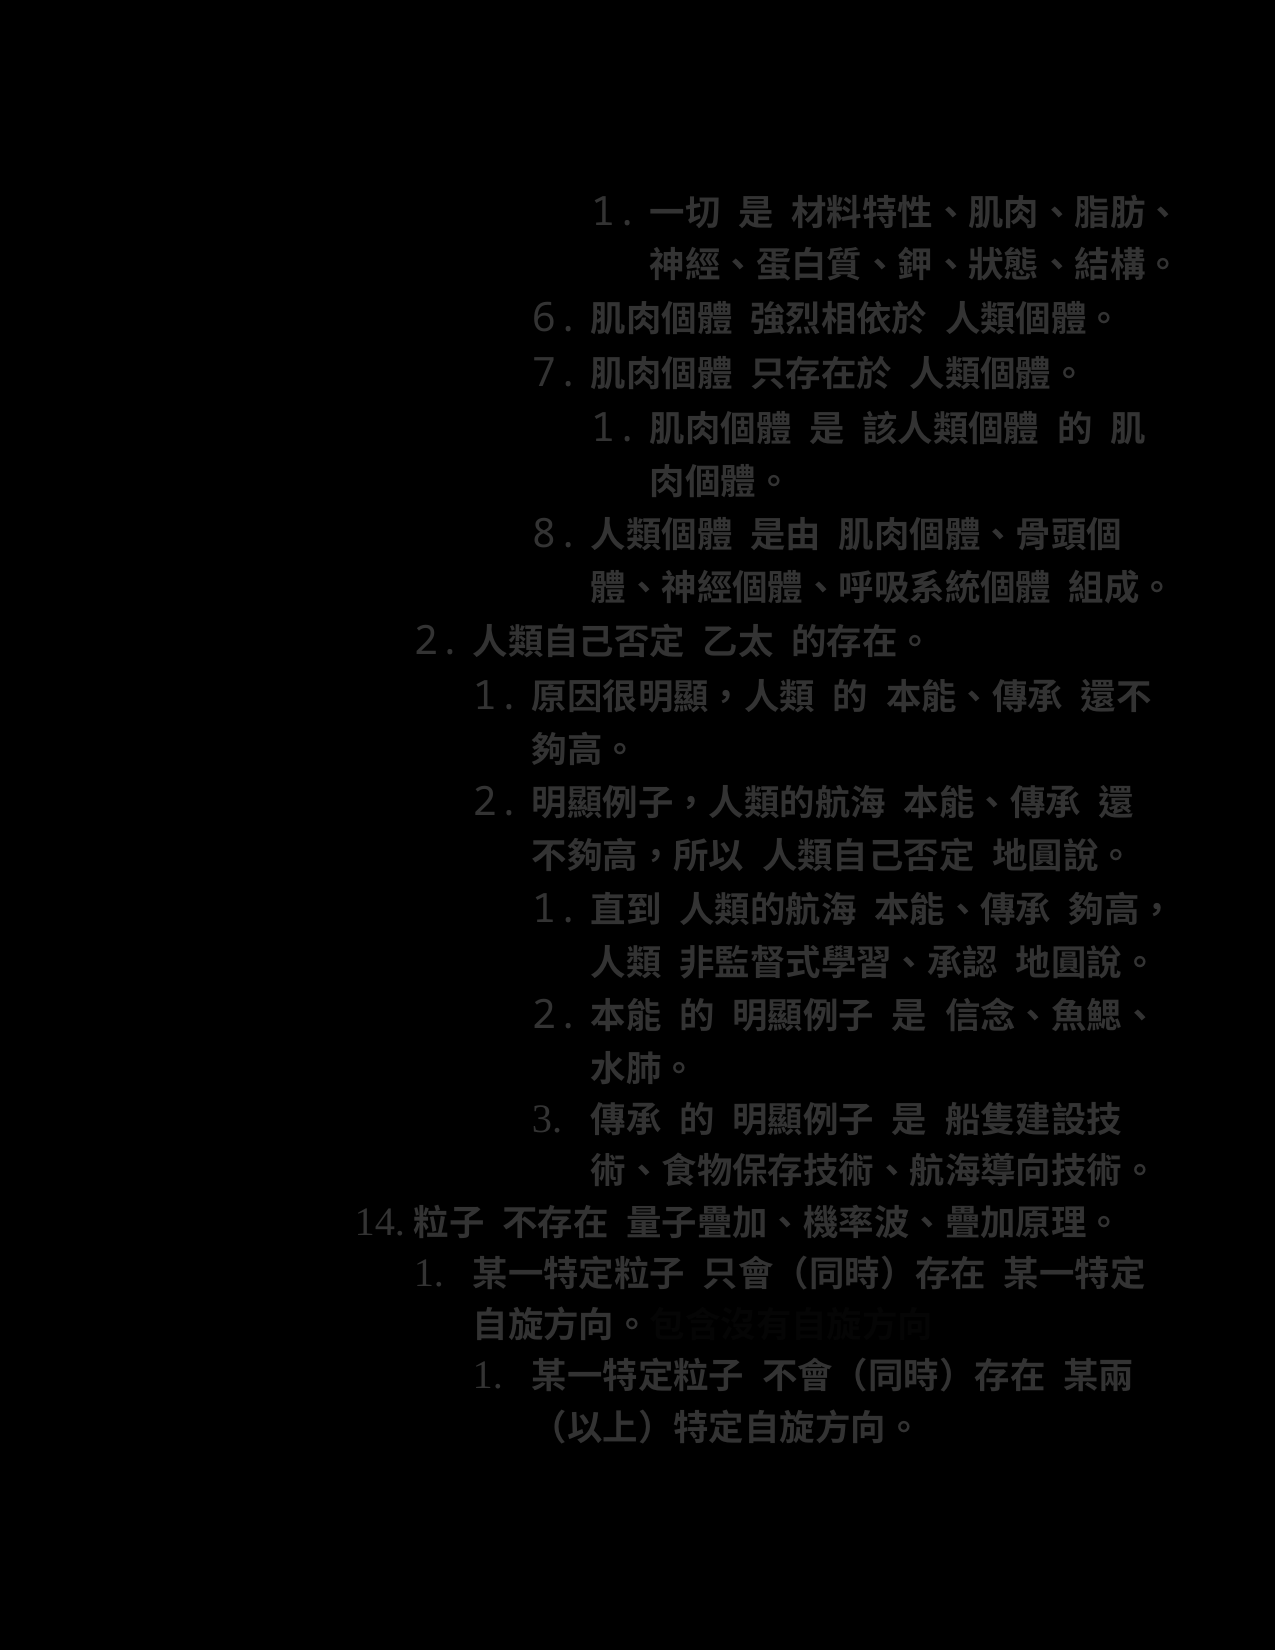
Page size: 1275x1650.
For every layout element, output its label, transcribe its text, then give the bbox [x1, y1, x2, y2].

list 肌肉個體 強烈相依於 人類個體。 [532, 288, 1157, 343]
list 直到 人類的航海 本能、傳承 夠高，人類 非監督式學習、承認 地圓說。 [532, 879, 1157, 985]
list 肌肉個體 只存在於 人類個體。 [532, 343, 1157, 398]
list 某一特定粒子 不會（同時）存在 某兩（以上）特定自旋方向。 [472, 1348, 1157, 1450]
list 傳承 的 明顯例子 是 船隻建設技術、食物保存技術、航海導向技術。 [532, 1091, 1157, 1194]
list 原因很明顯，人類 的 本能、傳承 還不夠高。 [472, 666, 1157, 772]
list 人類自己否定 乙太 的存在。 [413, 611, 1157, 666]
list 肌肉個體 是 該人類個體 的 肌肉個體。 [591, 398, 1157, 504]
list 粒子 不存在 量子疊加、機率波、疊加原理。 [354, 1194, 1157, 1245]
list 本能 的 明顯例子 是 信念、魚鰓、水肺。 [532, 985, 1157, 1091]
list 某一特定粒子 只會（同時）存在 某一特定自旋方向。包含沒有自旋方向 [413, 1245, 1157, 1348]
list 人類個體 是由 肌肉個體、骨頭個體、神經個體、呼吸系統個體 組成。 [532, 504, 1157, 611]
list 一切 是 材料特性、肌肉、脂肪、神經、蛋白質、鉀、狀態、結構。 [591, 182, 1157, 288]
list 明顯例子，人類的航海 本能、傳承 還不夠高，所以 人類自己否定 地圓說。 [472, 772, 1157, 879]
